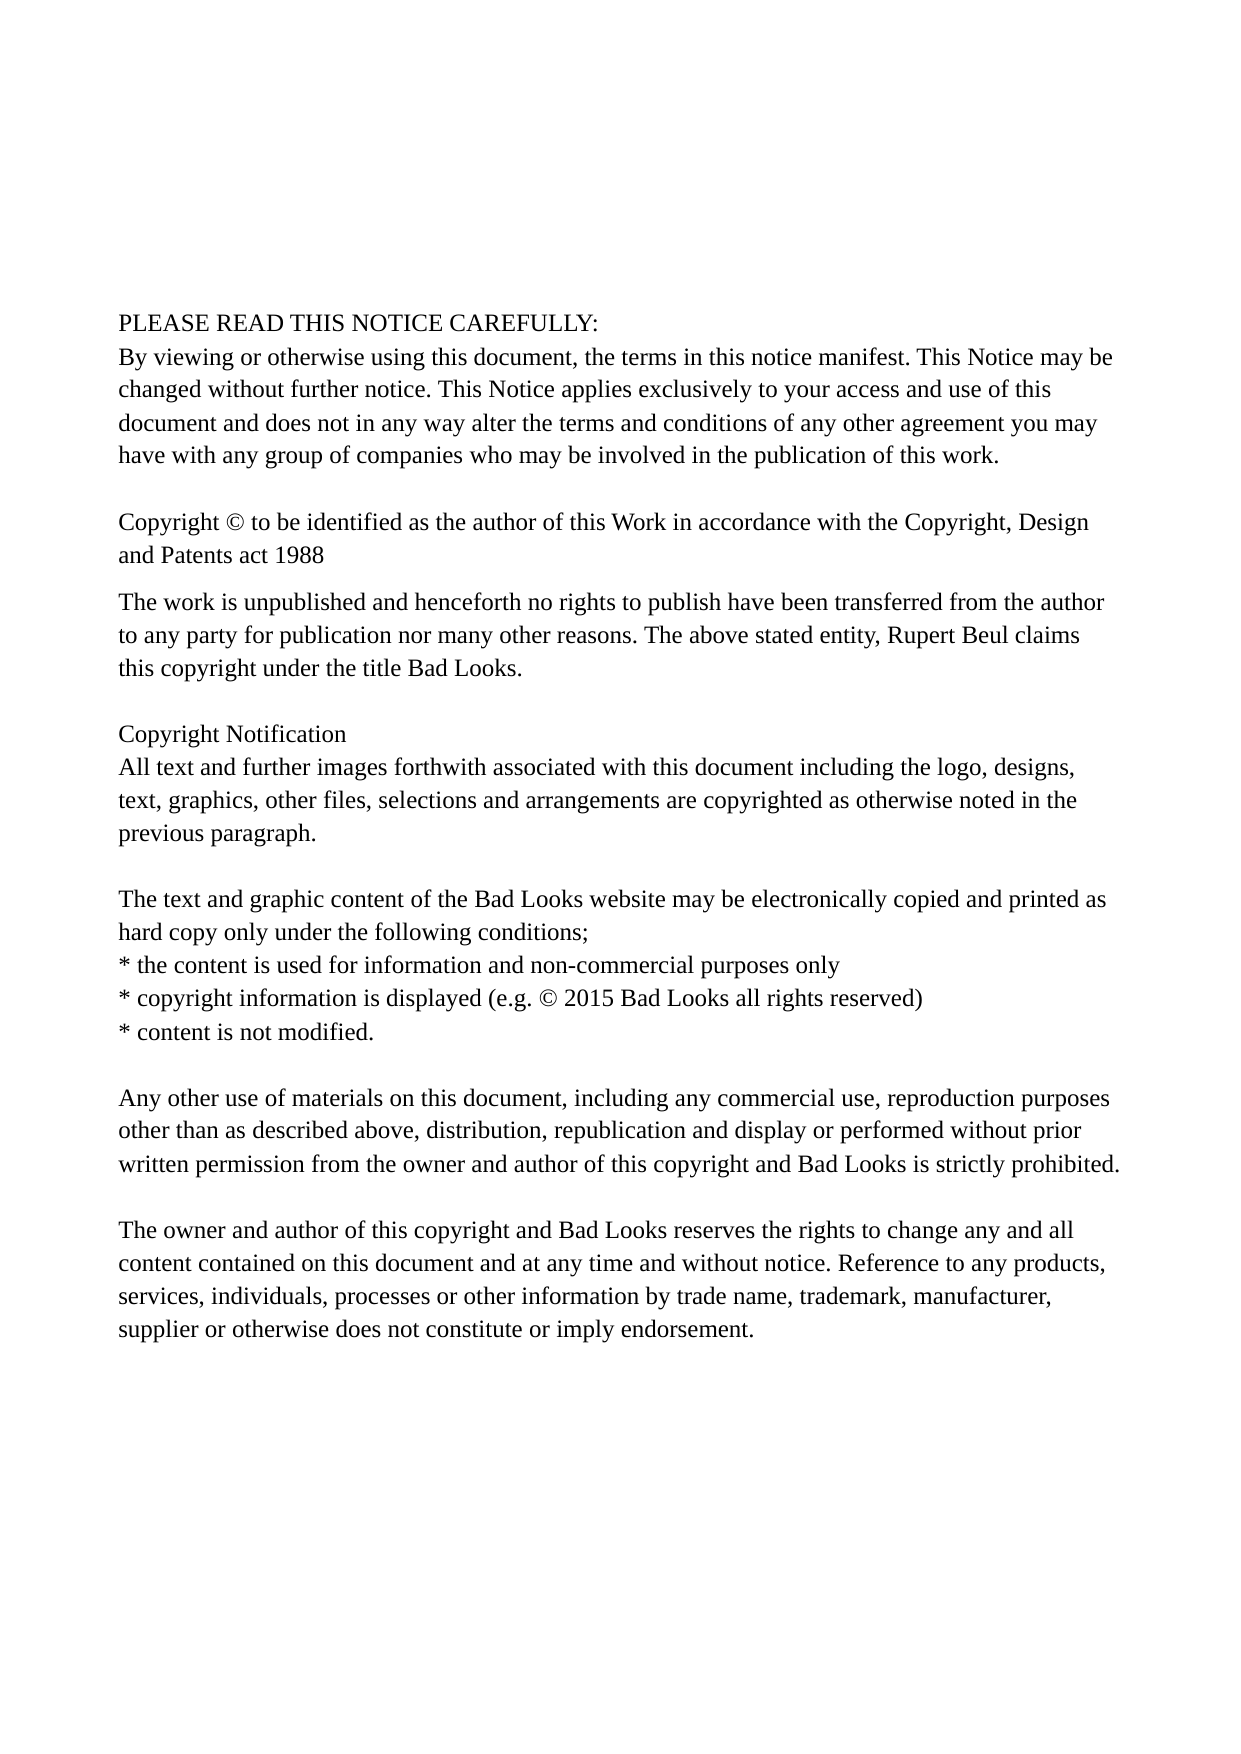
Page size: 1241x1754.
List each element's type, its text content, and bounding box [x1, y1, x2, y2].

text The work is unpublished and henceforth no rights to publish have been transferred from the author to any party for publication nor many other reasons. The above stated entity, Rupert Beul claims this copyright under the title Bad Looks. Copyright Notification All text and further images forthwith associated with this document including the logo, designs, text, graphics, other files, selections and arrangements are copyrighted as otherwise noted in the previous paragraph. The text and graphic content of the Bad Looks website may be electronically copied and printed as hard copy only under the following conditions; * the content is used for information and non-commercial purposes only * copyright information is displayed (e.g. © 2015 Bad Looks all rights reserved) * content is not modified. Any other use of materials on this document, including any commercial use, reproduction purposes other than as described above, distribution, republication and display or performed without prior written permission from the owner and author of this copyright and Bad Looks is strictly prohibited. The owner and author of this copyright and Bad Looks reserves the rights to change any and all content contained on this document and at any time and without notice. Reference to any products, services, individuals, processes or other information by trade name, trademark, manufacturer, supplier or otherwise does not constitute or imply endorsement. [118, 587, 1122, 1342]
text PLEASE READ THIS NOTICE CAREFULLY: By viewing or otherwise using this document, the terms in this notice manifest. This Notice may be changed without further notice. This Notice applies exclusively to your access and use of this document and does not in any way alter the terms and conditions of any other agreement you may have with any group of companies who may be involved in the publication of this work. Copyright © to be identified as the author of this Work in accordance with the Copyright, Design and Patents act 1988 [118, 308, 1122, 568]
